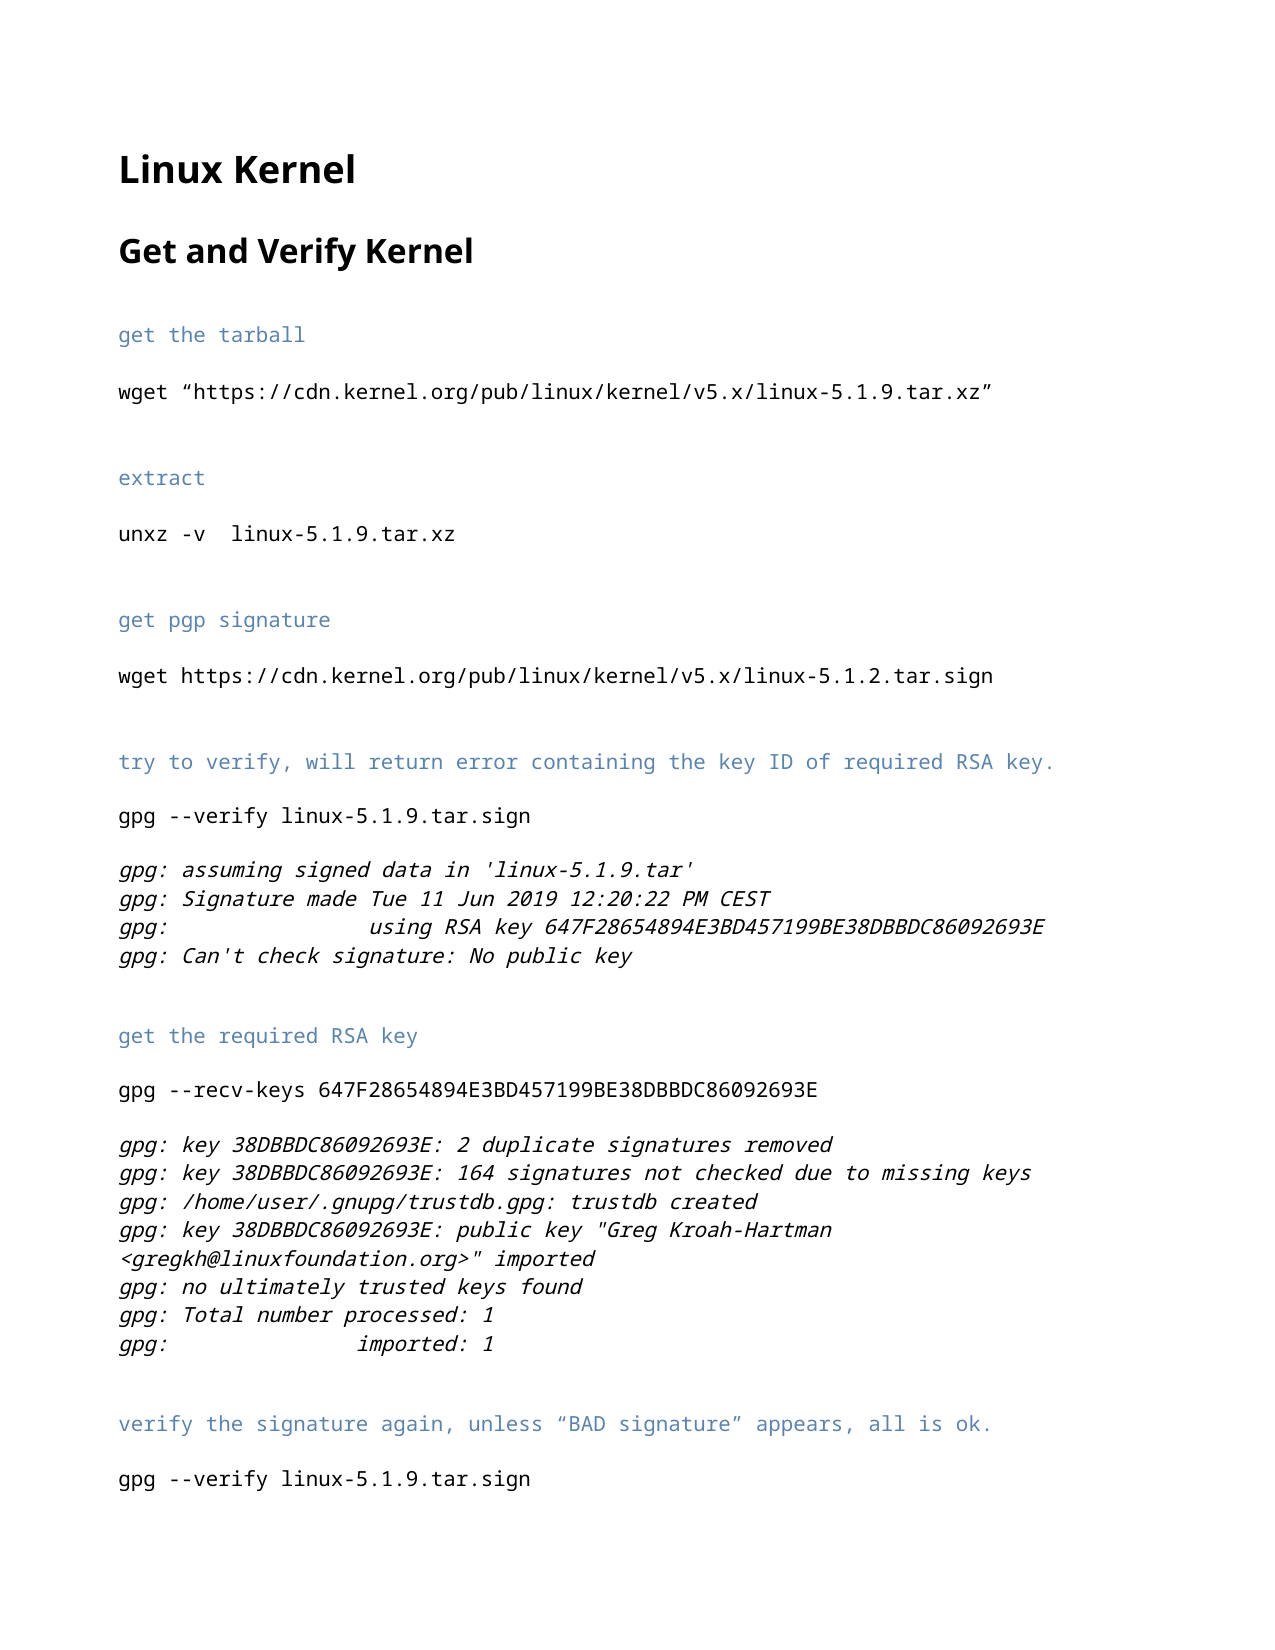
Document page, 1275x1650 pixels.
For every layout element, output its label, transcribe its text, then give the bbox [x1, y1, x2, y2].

text gpg: imported: 1 [118, 1329, 1157, 1357]
text gpg: no ultimately trusted keys found [118, 1272, 1157, 1301]
text gpg: using RSA key 647F28654894E3BD457199BE38DBBDC86092693E [118, 912, 1157, 941]
text try to verify, will return error containing the key ID of required RSA key. [118, 747, 1157, 775]
text gpg: key 38DBBDC86092693E: public key "Greg Kroah-Hartman <gregkh@linuxfoundation.org>" imported [118, 1215, 1157, 1272]
text gpg: /home/user/.gnupg/trustdb.gpg: trustdb created [118, 1187, 1157, 1215]
text gpg: Can't check signature: No public key [118, 941, 1157, 969]
text verify the signature again, unless “BAD signature” appears, all is ok. [118, 1409, 1157, 1438]
text get the tarball [118, 320, 1157, 349]
text extract [118, 463, 1157, 491]
text gpg: assuming signed data in 'linux-5.1.9.tar' [118, 856, 1157, 884]
text get the required RSA key [118, 1021, 1157, 1049]
subtitle Get and Verify Kernel [118, 228, 1157, 274]
text gpg: key 38DBBDC86092693E: 164 signatures not checked due to missing keys [118, 1158, 1157, 1187]
text gpg: Signature made Tue 11 Jun 2019 12:20:22 PM CEST [118, 884, 1157, 912]
text gpg: key 38DBBDC86092693E: 2 duplicate signatures removed [118, 1130, 1157, 1158]
text get pgp signature [118, 605, 1157, 633]
text gpg --verify linux-5.1.9.tar.sign [118, 801, 1157, 829]
text wget “https://cdn.kernel.org/pub/linux/kernel/v5.x/linux-5.1.9.tar.xz” [118, 377, 1157, 406]
subtitle Linux Kernel [118, 143, 1157, 195]
text wget https://cdn.kernel.org/pub/linux/kernel/v5.x/linux-5.1.2.tar.sign [118, 662, 1157, 690]
text unxz -v linux-5.1.9.tar.xz [118, 519, 1157, 548]
text gpg --verify linux-5.1.9.tar.sign [118, 1464, 1157, 1492]
text gpg: Total number processed: 1 [118, 1301, 1157, 1329]
text gpg --recv-keys 647F28654894E3BD457199BE38DBBDC86092693E [118, 1076, 1157, 1104]
